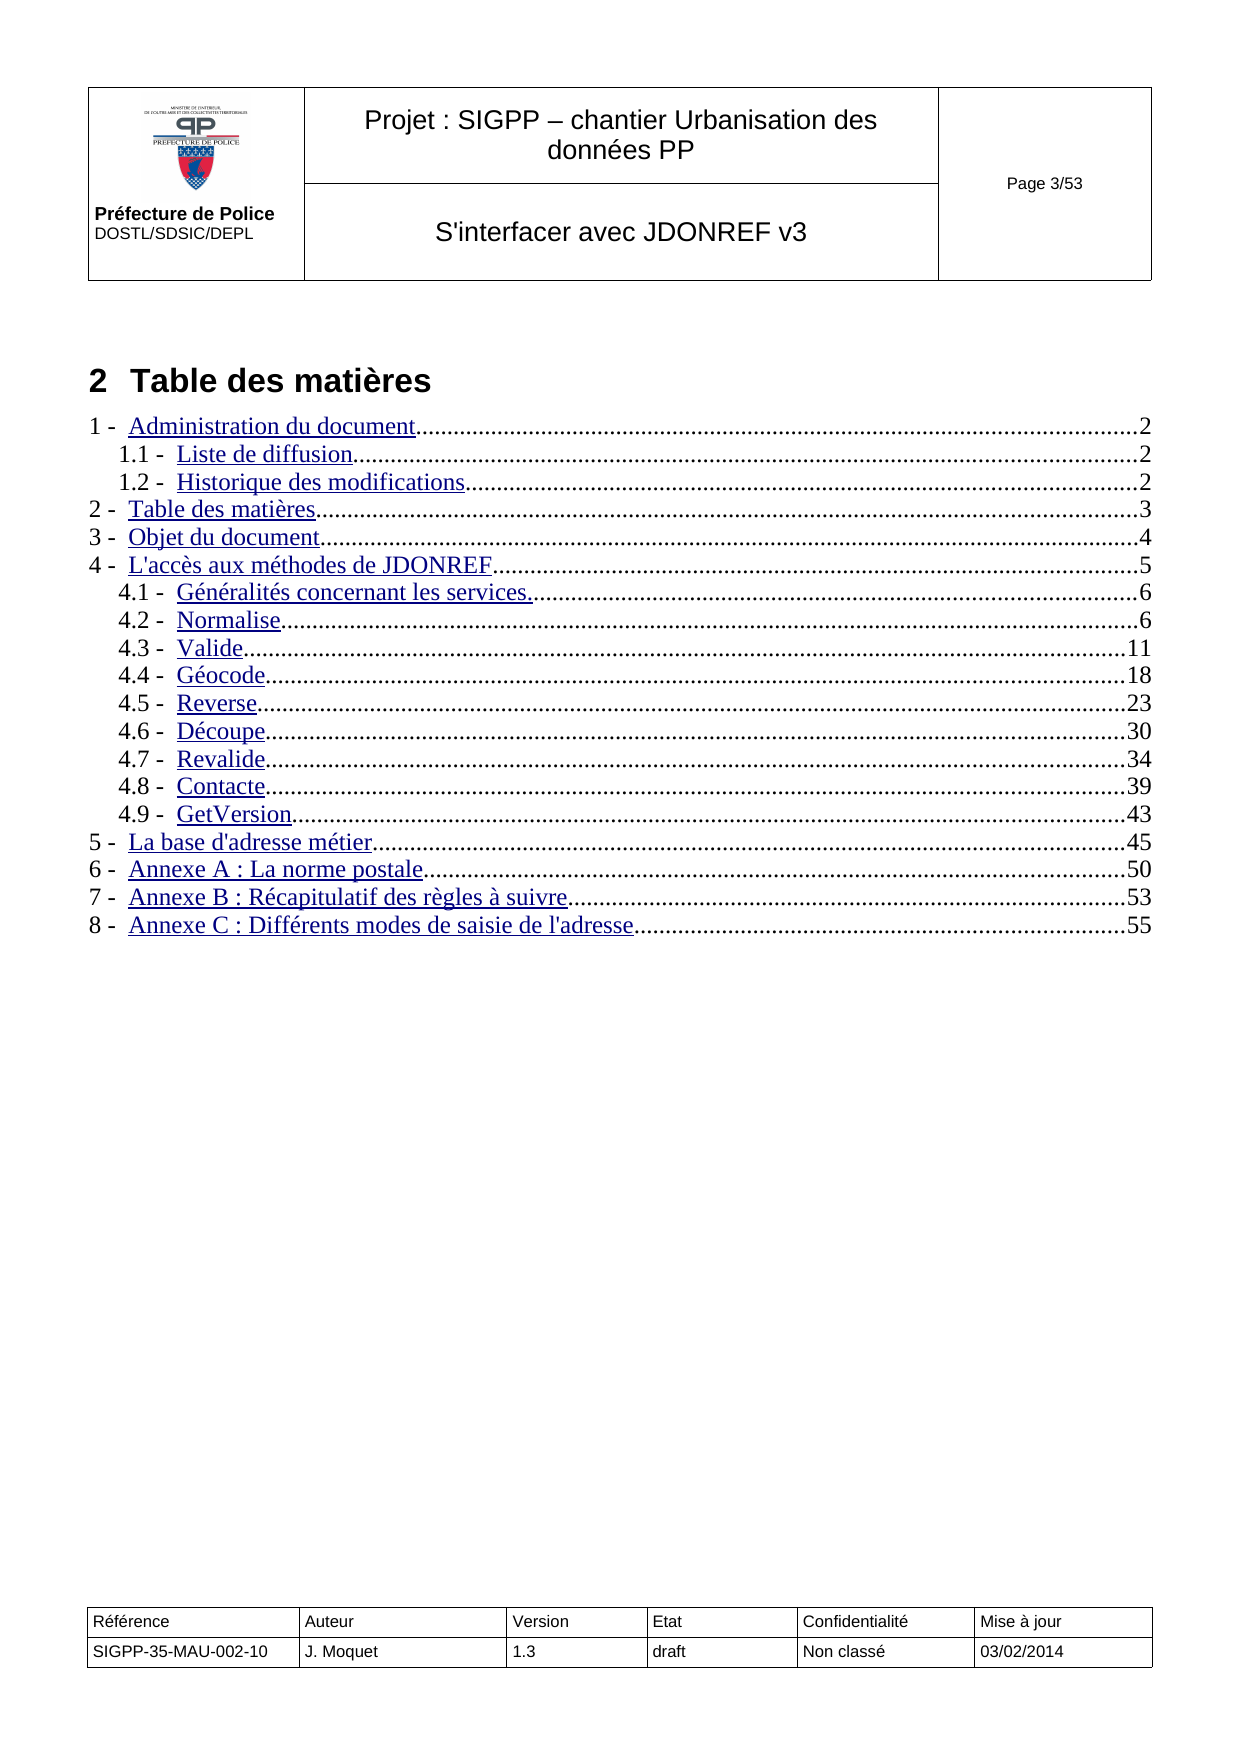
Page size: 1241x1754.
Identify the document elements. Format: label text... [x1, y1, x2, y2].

text 4.3 - Valide 11 [118, 634, 1152, 662]
text 4.6 - Découpe 30 [118, 717, 1152, 745]
text 4.2 - Normalise 6 [118, 606, 1152, 634]
subtitle Table des matières [88, 362, 1152, 400]
text 1.2 - Historique des modifications 2 [118, 468, 1152, 495]
text 1 - Administration du document 2 [88, 412, 1152, 440]
text 5 - La base d'adresse métier 45 [88, 828, 1152, 856]
text 8 - Annexe C : Différents modes de saisie de l'adresse 55 [88, 911, 1152, 939]
text 4.4 - Géocode 18 [118, 662, 1152, 689]
text 1.1 - Liste de diffusion 2 [118, 440, 1152, 468]
picture [141, 92, 252, 203]
text 4 - L'accès aux méthodes de JDONREF 5 [88, 551, 1152, 578]
text 4.7 - Revalide 34 [118, 745, 1152, 772]
text 4.8 - Contacte 39 [118, 772, 1152, 800]
text 4.5 - Reverse 23 [118, 689, 1152, 717]
text 7 - Annexe B : Récapitulatif des règles à suivre 53 [88, 883, 1152, 911]
text 2 - Table des matières 3 [88, 495, 1152, 523]
text 4.1 - Généralités concernant les services. 6 [118, 578, 1152, 606]
text 4.9 - GetVersion 43 [118, 800, 1152, 828]
text 6 - Annexe A : La norme postale 50 [88, 856, 1152, 883]
text 3 - Objet du document 4 [88, 523, 1152, 551]
